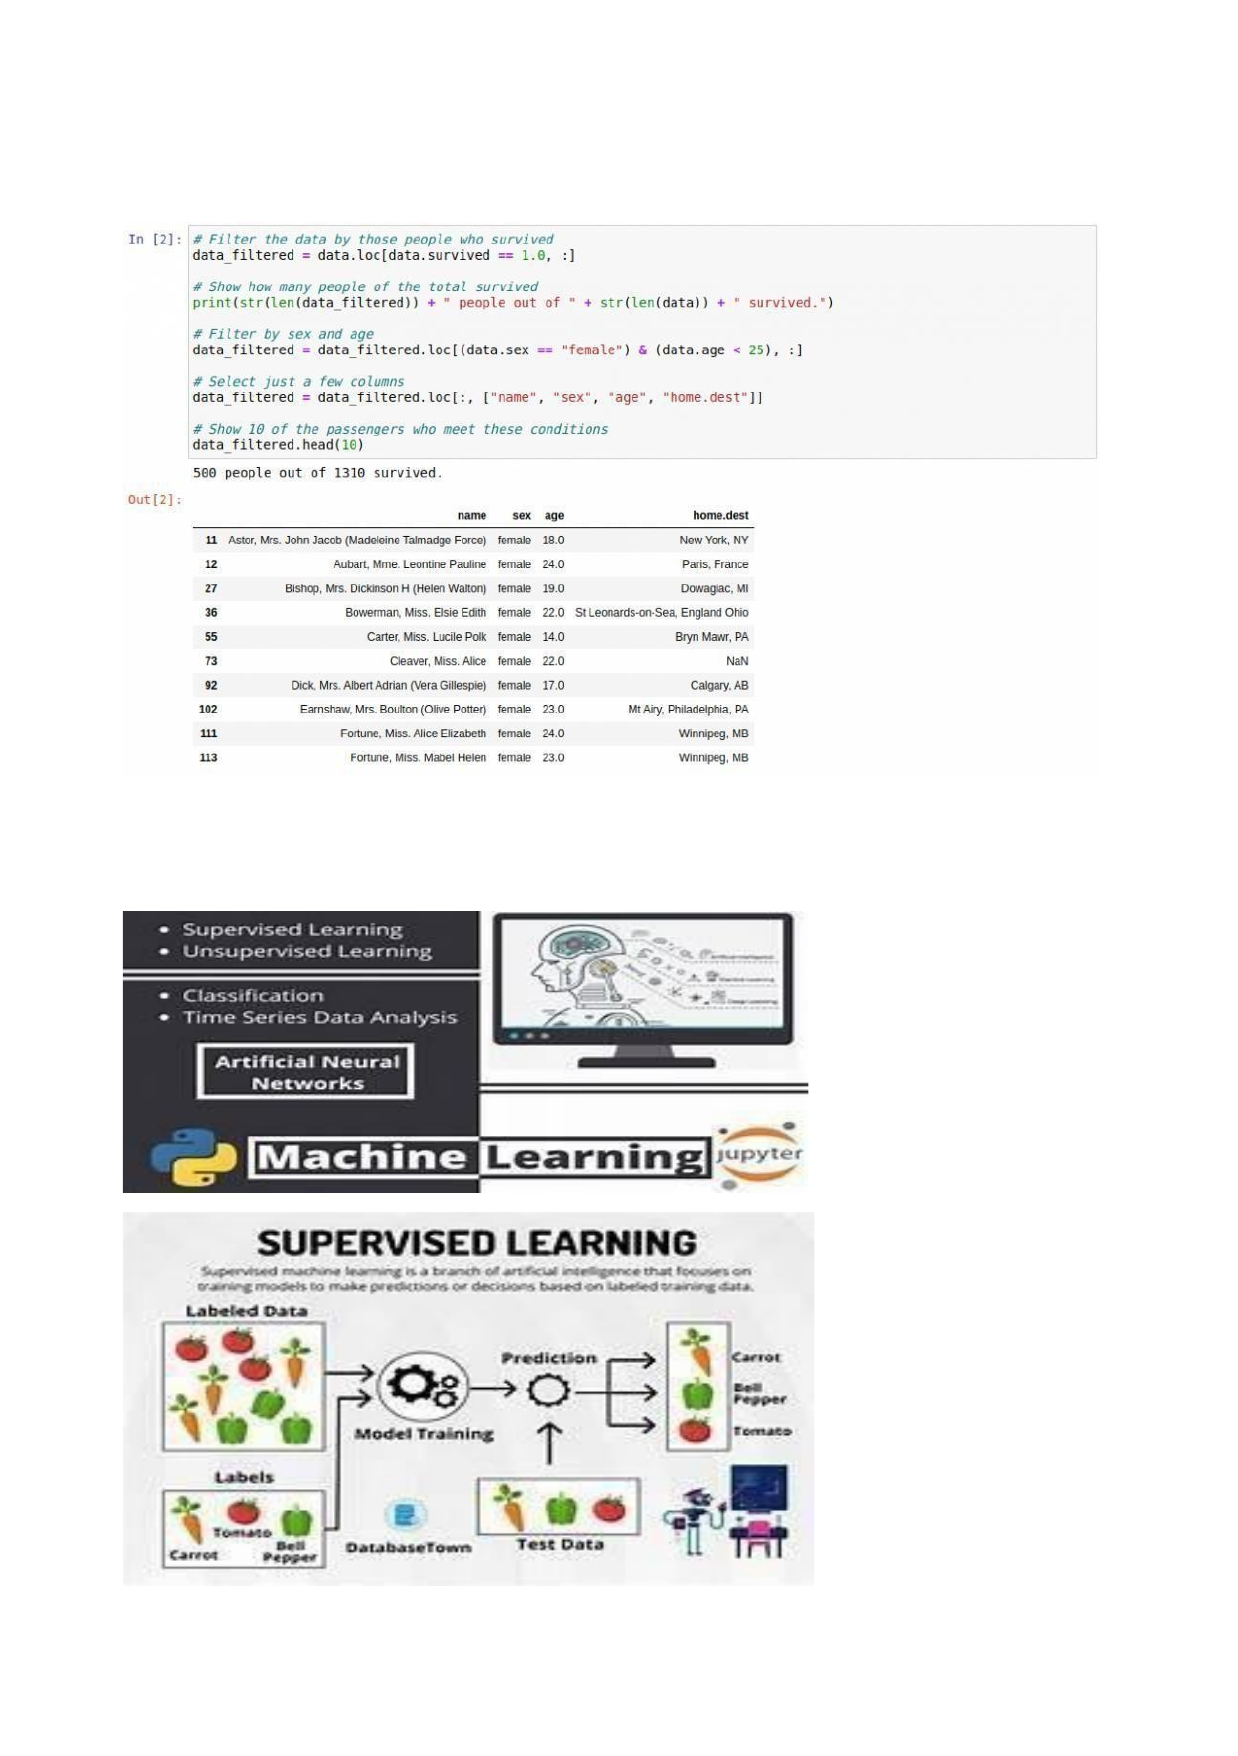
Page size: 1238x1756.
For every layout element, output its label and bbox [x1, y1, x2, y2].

picture [122, 1212, 815, 1586]
picture [122, 222, 1100, 776]
picture [122, 911, 809, 1193]
